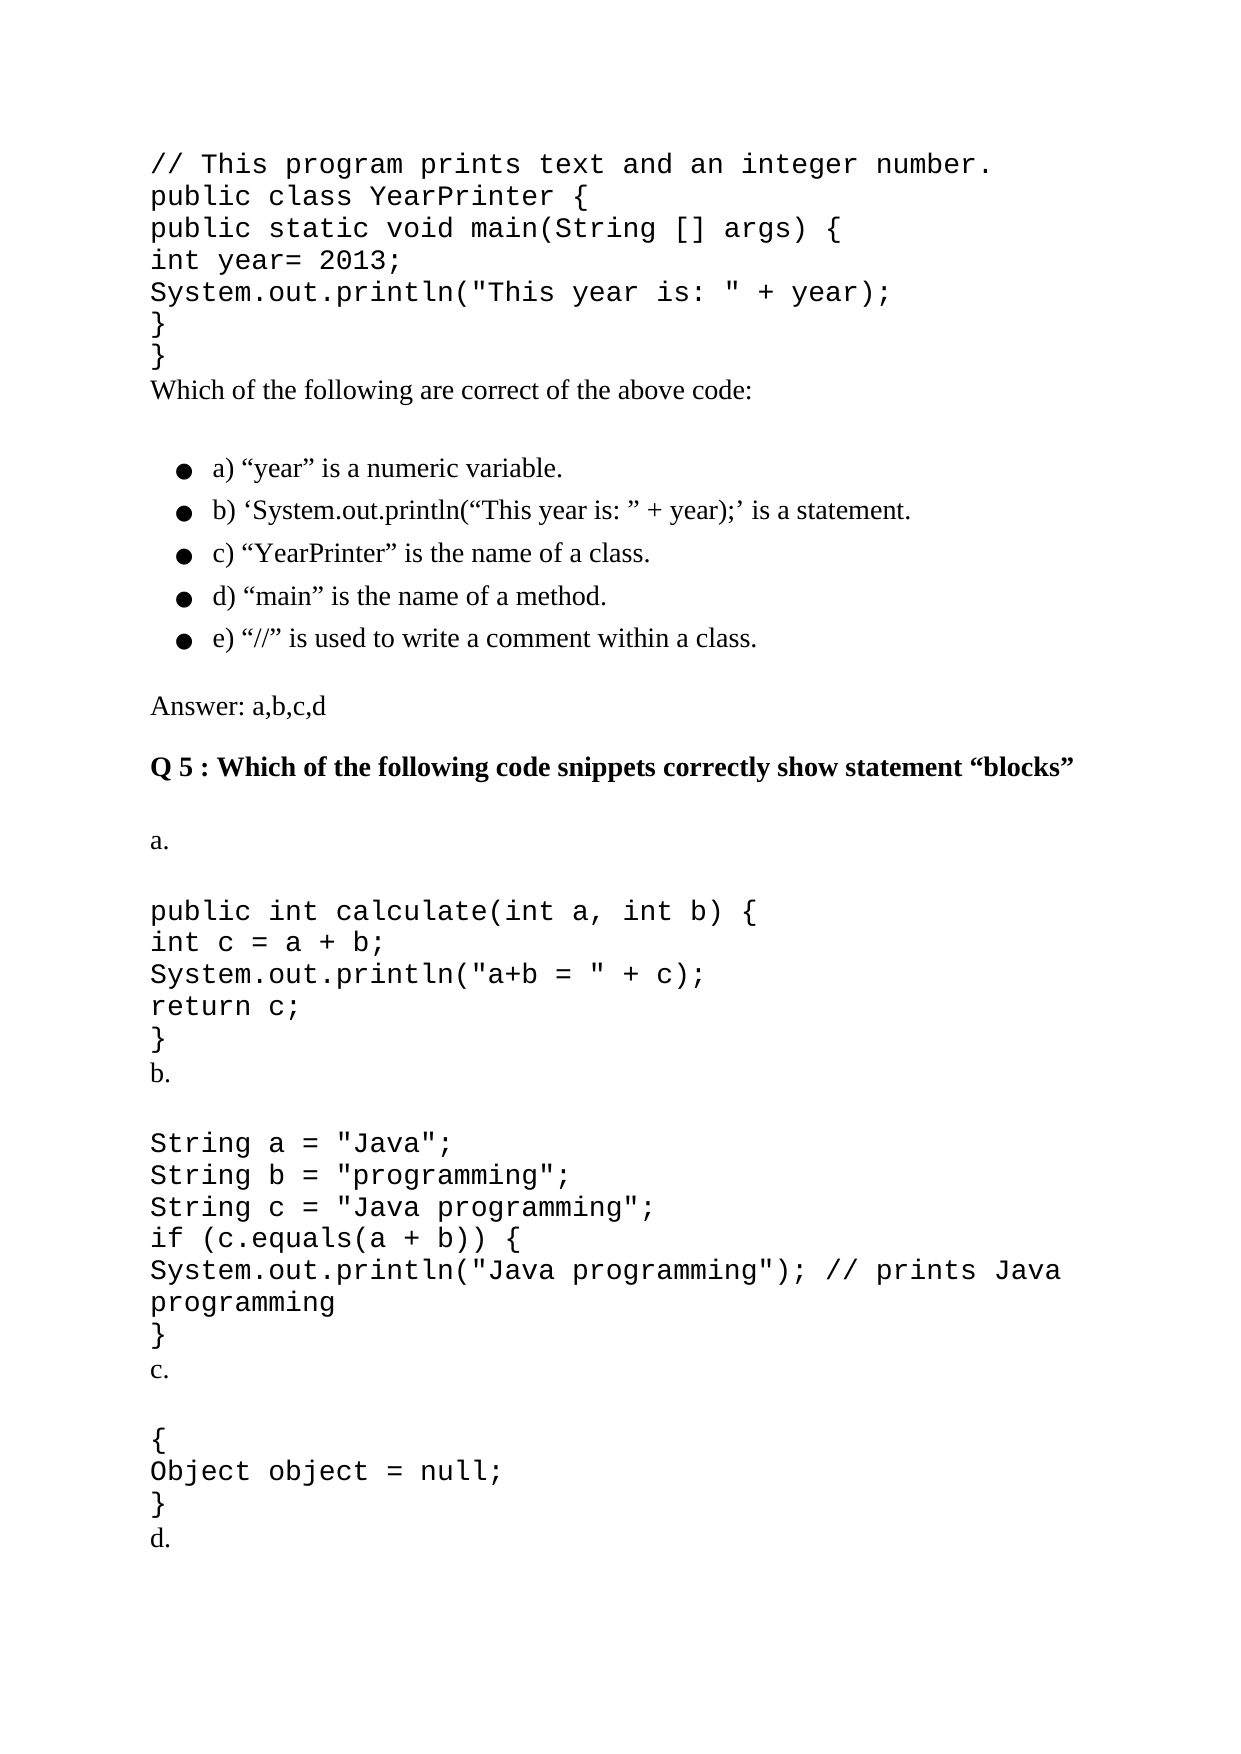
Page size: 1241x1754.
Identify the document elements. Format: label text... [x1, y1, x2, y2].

text } [150, 1320, 1090, 1352]
text d. [150, 1521, 1090, 1553]
list Answer: a,b,c,d [150, 689, 1090, 721]
text int c = a + b; [150, 928, 1090, 960]
text System.out.println("This year is: " + year); [150, 277, 1090, 309]
text } [150, 309, 1090, 341]
text { [150, 1425, 1090, 1457]
text Which of the following are correct of the above code: [150, 373, 1090, 406]
text a. [150, 823, 1090, 856]
text System.out.println("Java programming"); // prints Java programming [150, 1256, 1090, 1320]
text String b = "programming"; [150, 1161, 1090, 1193]
list d) “main” is the name of a method. [175, 574, 1090, 617]
text public static void main(String [] args) { [150, 214, 1090, 246]
text } [150, 1489, 1090, 1521]
text System.out.println("a+b = " + c); [150, 960, 1090, 992]
text c. [150, 1352, 1090, 1384]
text } [150, 341, 1090, 373]
text String c = "Java programming"; [150, 1193, 1090, 1224]
text public int calculate(int a, int b) { [150, 896, 1090, 928]
text return c; [150, 992, 1090, 1024]
list a) “year” is a numeric variable. [175, 446, 1090, 489]
text b. [150, 1056, 1090, 1088]
list c) “YearPrinter” is the name of a class. [175, 532, 1090, 574]
text public class YearPrinter { [150, 182, 1090, 214]
list e) “//” is used to write a comment within a class. [175, 617, 1090, 660]
text // This program prints text and an integer number. [150, 150, 1090, 182]
text } [150, 1024, 1090, 1056]
text Q 5 : Which of the following code snippets correctly show statement “blocks” [150, 750, 1090, 783]
text if (c.equals(a + b)) { [150, 1224, 1090, 1256]
text String a = "Java"; [150, 1129, 1090, 1161]
text Object object = null; [150, 1457, 1090, 1489]
list b) ‘System.out.println(“This year is: ” + year);’ is a statement. [175, 489, 1090, 532]
text int year= 2013; [150, 246, 1090, 277]
